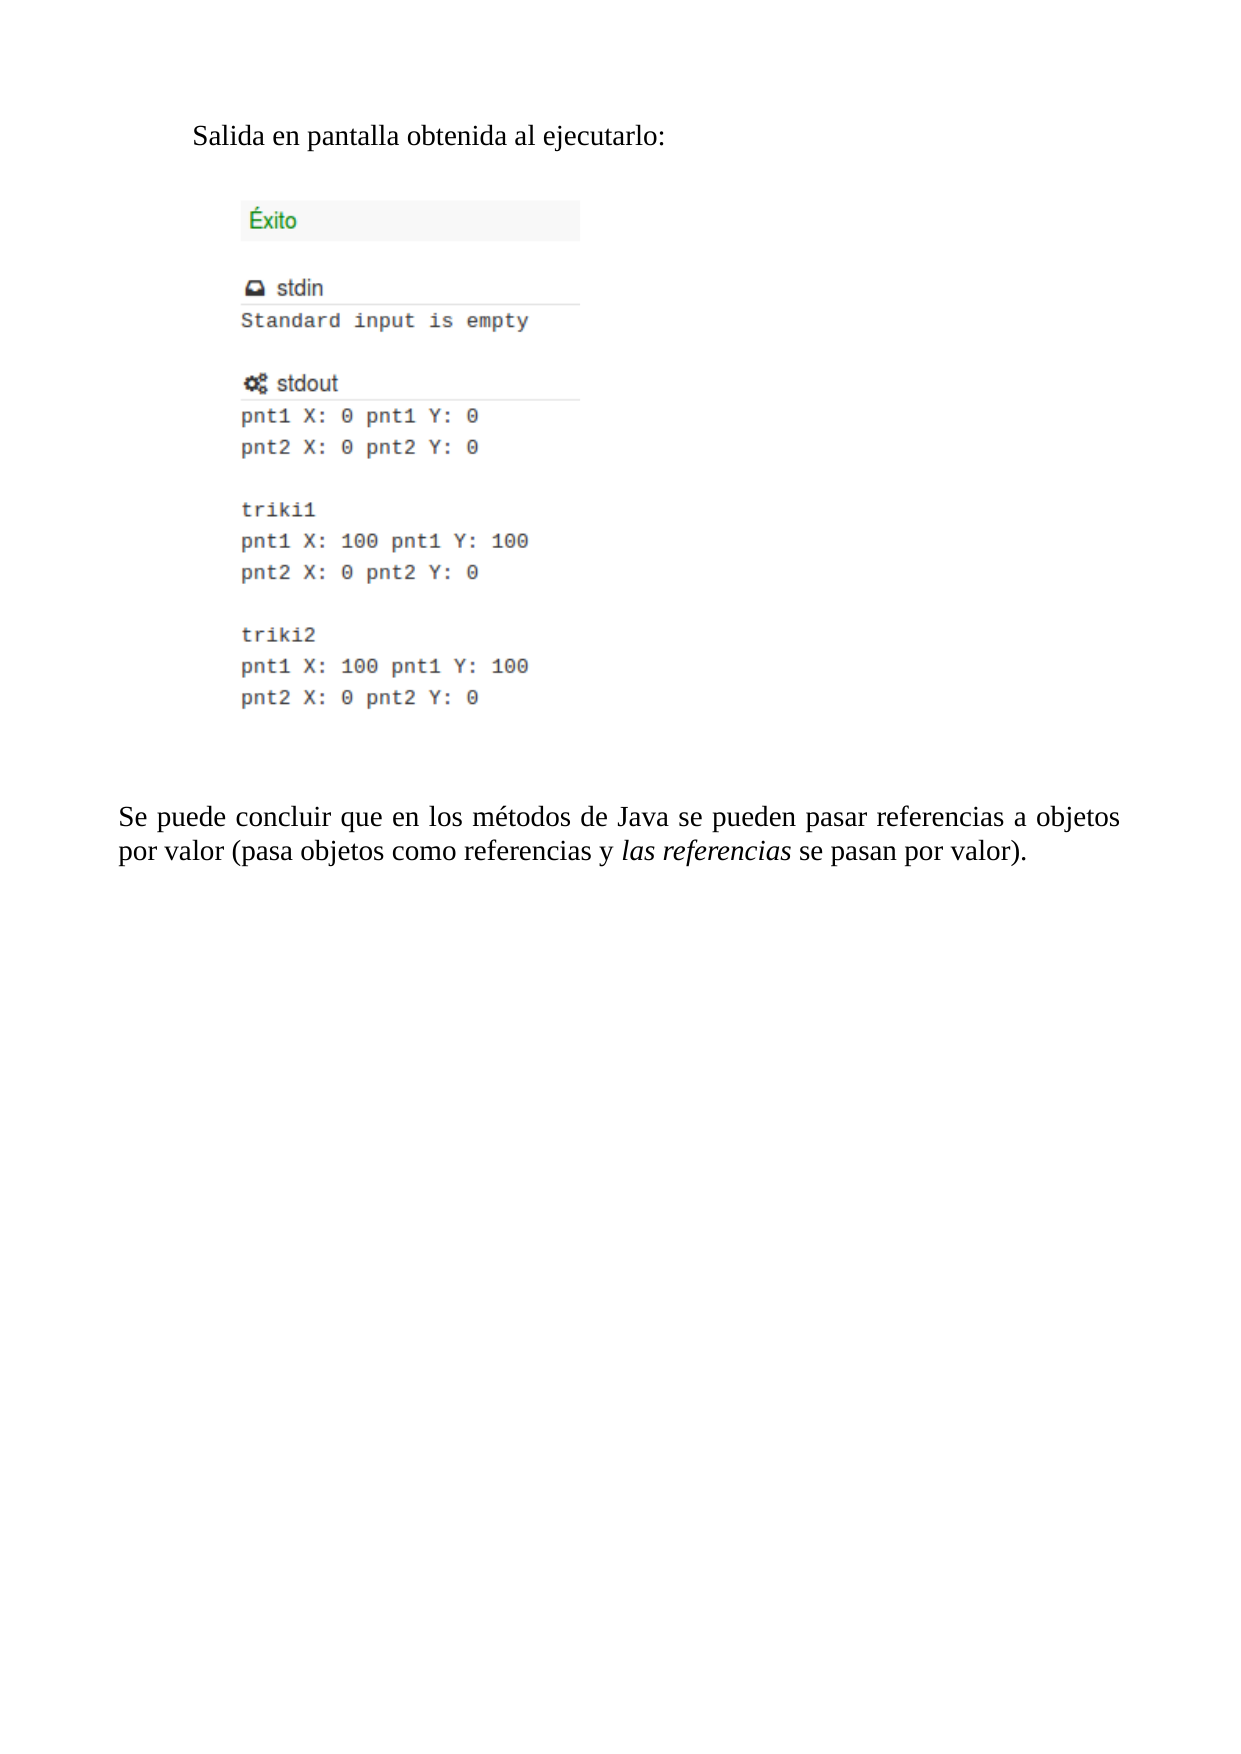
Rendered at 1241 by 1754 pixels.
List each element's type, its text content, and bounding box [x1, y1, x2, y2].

picture [213, 196, 581, 742]
text Salida en pantalla obtenida al ejecutarlo: [118, 118, 1122, 152]
text Se puede concluir que en los métodos de Java se pueden pasar referencias a objetos por valor (pasa objetos como referencias y las referencias se pasan por valor). [118, 799, 1122, 867]
